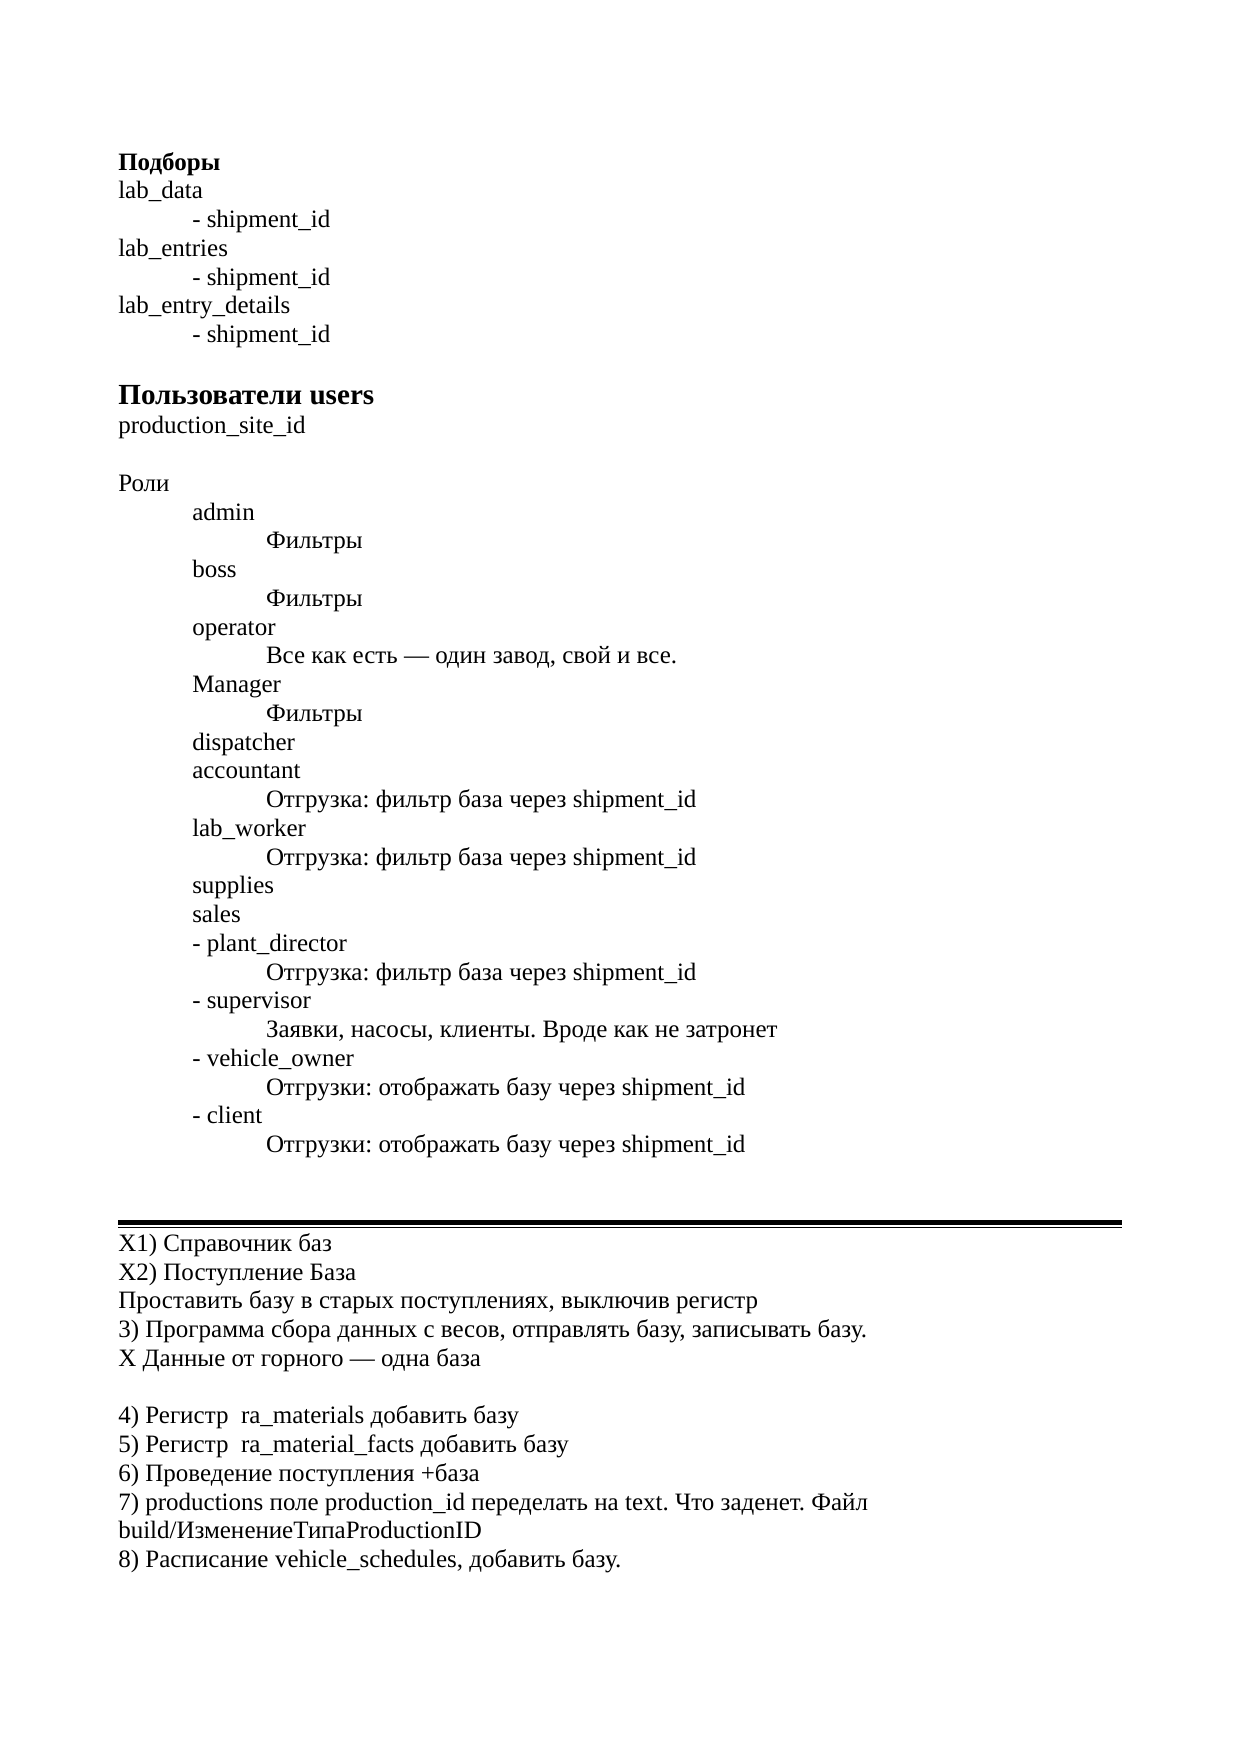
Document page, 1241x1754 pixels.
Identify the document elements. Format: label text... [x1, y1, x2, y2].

text Пользователи users [118, 377, 1122, 410]
text Фильтры [118, 525, 1122, 554]
text - vehicle_owner [118, 1043, 1122, 1072]
text supplies [118, 870, 1122, 899]
text operator [118, 612, 1122, 640]
text - shipment_id [118, 319, 1122, 348]
text Отгрузка: фильтр база через shipment_id [118, 842, 1122, 870]
text Отгрузки: отображать базу через shipment_id [118, 1072, 1122, 1100]
text Х Данные от горного — одна база [118, 1343, 1122, 1372]
text Manager [118, 669, 1122, 698]
text Подборы [118, 147, 1122, 176]
text 3) Программа сбора данных с весов, отправлять базу, записывать базу. [118, 1314, 1122, 1343]
text production_site_id [118, 410, 1122, 439]
text Фильтры [118, 583, 1122, 612]
text Х1) Справочник баз [118, 1228, 1122, 1257]
text - shipment_id [118, 262, 1122, 291]
text 4) Регистр ra_materials добавить базу [118, 1401, 1122, 1429]
text 6) Проведение поступления +база [118, 1458, 1122, 1487]
text Отгрузки: отображать базу через shipment_id [118, 1129, 1122, 1158]
text 5) Регистр ra_material_facts добавить базу [118, 1429, 1122, 1458]
text Отгрузка: фильтр база через shipment_id [118, 784, 1122, 813]
text dispatcher [118, 727, 1122, 755]
text - plant_director [118, 928, 1122, 957]
text Роли [118, 468, 1122, 497]
text lab_entry_details [118, 291, 1122, 319]
text Отгрузка: фильтр база через shipment_id [118, 957, 1122, 985]
text 7) productions поле production_id переделать на text. Что заденет. Файл build/ИзменениеТипаProductionID [118, 1487, 1122, 1544]
text Все как есть — один завод, свой и все. [118, 640, 1122, 669]
text - client [118, 1100, 1122, 1129]
text lab_entries [118, 233, 1122, 262]
text - shipment_id [118, 204, 1122, 233]
text Х2) Поступление База [118, 1257, 1122, 1286]
text accountant [118, 755, 1122, 784]
text lab_data [118, 176, 1122, 204]
text - supervisor [118, 985, 1122, 1014]
text lab_worker [118, 813, 1122, 842]
text sales [118, 899, 1122, 928]
text Проставить базу в старых поступлениях, выключив регистр [118, 1286, 1122, 1314]
text boss [118, 554, 1122, 583]
text admin [118, 497, 1122, 525]
text Заявки, насосы, клиенты. Вроде как не затронет [118, 1014, 1122, 1043]
text Фильтры [118, 698, 1122, 727]
text 8) Расписание vehicle_schedules, добавить базу. [118, 1544, 1122, 1573]
